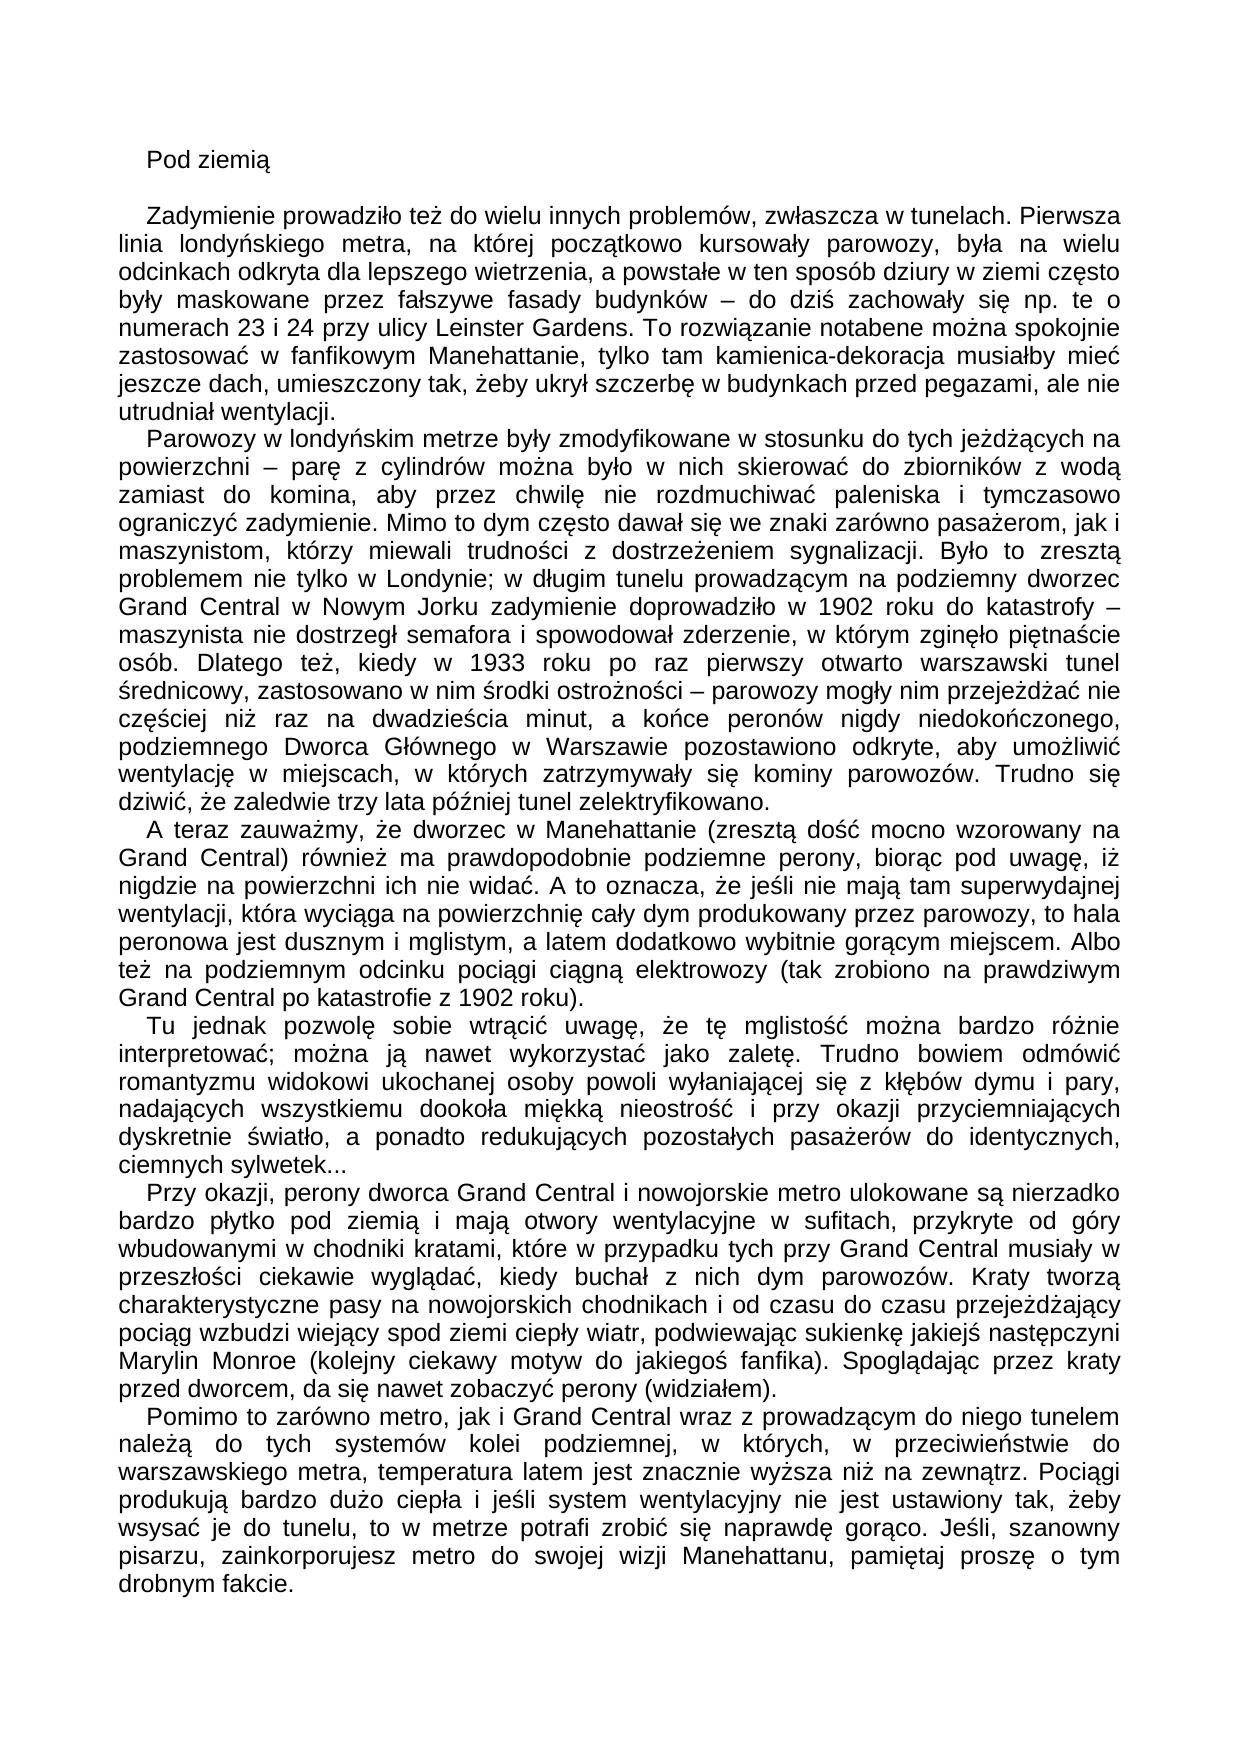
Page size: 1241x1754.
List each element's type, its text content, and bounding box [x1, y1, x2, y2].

text Parowozy w londyńskim metrze były zmodyfikowane w stosunku do tych jeżdżących na powierzchni – parę z cylindrów można było w nich skierować do zbiorników z wodą zamiast do komina, aby przez chwilę nie rozdmuchiwać paleniska i tymczasowo ograniczyć zadymienie. Mimo to dym często dawał się we znaki zarówno pasażerom, jak i maszynistom, którzy miewali trudności z dostrzeżeniem sygnalizacji. Było to zresztą problemem nie tylko w Londynie; w długim tunelu prowadzącym na podziemny dworzec Grand Central w Nowym Jorku zadymienie doprowadziło w 1902 roku do katastrofy – maszynista nie dostrzegł semafora i spowodował zderzenie, w którym zginęło piętnaście osób. Dlatego też, kiedy w 1933 roku po raz pierwszy otwarto warszawski tunel średnicowy, zastosowano w nim środki ostrożności – parowozy mogły nim przejeżdżać nie częściej niż raz na dwadzieścia minut, a końce peronów nigdy niedokończonego, podziemnego Dworca Głównego w Warszawie pozostawiono odkryte, aby umożliwić wentylację w miejscach, w których zatrzymywały się kominy parowozów. Trudno się dziwić, że zaledwie trzy lata później tunel zelektryfikowano. [118, 425, 1122, 816]
text Zadymienie prowadziło też do wielu innych problemów, zwłaszcza w tunelach. Pierwsza linia londyńskiego metra, na której początkowo kursowały parowozy, była na wielu odcinkach odkryta dla lepszego wietrzenia, a powstałe w ten sposób dziury w ziemi często były maskowane przez fałszywe fasady budynków – do dziś zachowały się np. te o numerach 23 i 24 przy ulicy Leinster Gardens. To rozwiązanie notabene można spokojnie zastosować w fanfikowym Manehattanie, tylko tam kamienica-dekoracja musiałby mieć jeszcze dach, umieszczony tak, żeby ukrył szczerbę w budynkach przed pegazami, ale nie utrudniał wentylacji. [118, 202, 1122, 425]
text Przy okazji, perony dworca Grand Central i nowojorskie metro ulokowane są nierzadko bardzo płytko pod ziemią i mają otwory wentylacyjne w sufitach, przykryte od góry wbudowanymi w chodniki kratami, które w przypadku tych przy Grand Central musiały w przeszłości ciekawie wyglądać, kiedy buchał z nich dym parowozów. Kraty tworzą charakterystyczne pasy na nowojorskich chodnikach i od czasu do czasu przejeżdżający pociąg wzbudzi wiejący spod ziemi ciepły wiatr, podwiewając sukienkę jakiejś następczyni Marylin Monroe (kolejny ciekawy motyw do jakiegoś fanfika). Spoglądając przez kraty przed dworcem, da się nawet zobaczyć perony (widziałem). [118, 1179, 1122, 1402]
text Pod ziemią [118, 146, 1122, 174]
text Pomimo to zarówno metro, jak i Grand Central wraz z prowadzącym do niego tunelem należą do tych systemów kolei podziemnej, w których, w przeciwieństwie do warszawskiego metra, temperatura latem jest znacznie wyższa niż na zewnątrz. Pociągi produkują bardzo dużo ciepła i jeśli system wentylacyjny nie jest ustawiony tak, żeby wsysać je do tunelu, to w metrze potrafi zrobić się naprawdę gorąco. Jeśli, szanowny pisarzu, zainkorporujesz metro do swojej wizji Manehattanu, pamiętaj proszę o tym drobnym fakcie. [118, 1402, 1122, 1598]
text Tu jednak pozwolę sobie wtrącić uwagę, że tę mglistość można bardzo różnie interpretować; można ją nawet wykorzystać jako zaletę. Trudno bowiem odmówić romantyzmu widokowi ukochanej osoby powoli wyłaniającej się z kłębów dymu i pary, nadających wszystkiemu dookoła miękką nieostrość i przy okazji przyciemniających dyskretnie światło, a ponadto redukujących pozostałych pasażerów do identycznych, ciemnych sylwetek... [118, 1011, 1122, 1179]
text A teraz zauważmy, że dworzec w Manehattanie (zresztą dość mocno wzorowany na Grand Central) również ma prawdopodobnie podziemne perony, biorąc pod uwagę, iż nigdzie na powierzchni ich nie widać. A to oznacza, że jeśli nie mają tam superwydajnej wentylacji, która wyciąga na powierzchnię cały dym produkowany przez parowozy, to hala peronowa jest dusznym i mglistym, a latem dodatkowo wybitnie gorącym miejscem. Albo też na podziemnym odcinku pociągi ciągną elektrowozy (tak zrobiono na prawdziwym Grand Central po katastrofie z 1902 roku). [118, 816, 1122, 1011]
